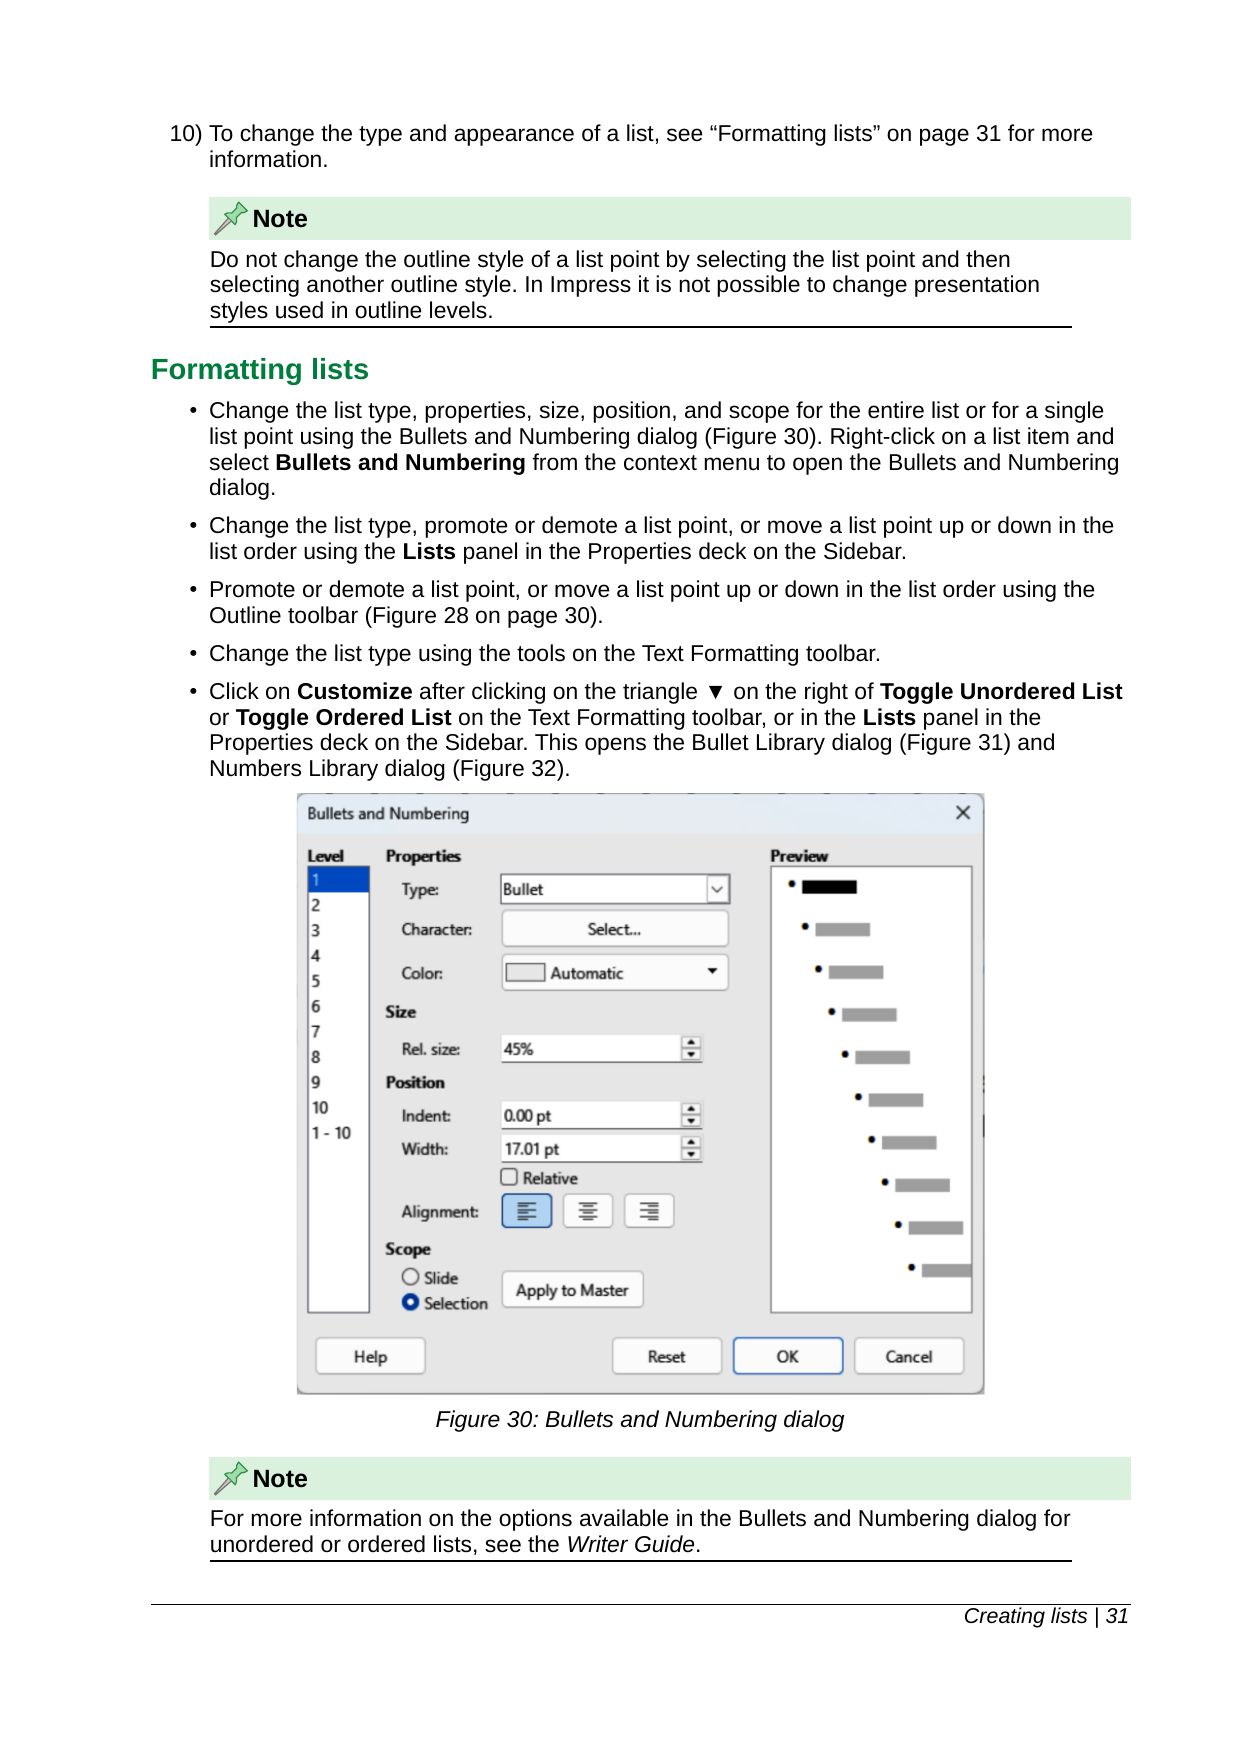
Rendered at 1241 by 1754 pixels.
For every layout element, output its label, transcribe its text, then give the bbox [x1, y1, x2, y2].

text For more information on the options available in the Bullets and Numbering dialog for unordered or ordered lists, see the Writer Guide. [209, 1506, 1072, 1562]
list Change the list type, properties, size, position, and scope for the entire list or for a single list point using the Bullets and Numbering dialog (Figure 30). Right‑click on a list item and select Bullets and Numbering from the context menu to open the Bullets and Numbering dialog. [209, 398, 1131, 501]
list Promote or demote a list point, or move a list point up or down in the list order using the Outline toolbar (Figure 28 on page 30). [209, 577, 1131, 628]
text Do not change the outline style of a list point by selecting the list point and then selecting another outline style. In Impress it is not possible to change presentation styles used in outline levels. [209, 246, 1072, 328]
list Change the list type, promote or demote a list point, or move a list point up or down in the list order using the Lists panel in the Properties deck on the Sidebar. [209, 513, 1131, 564]
list Click on Customize after clicking on the triangle ▼ on the right of Toggle Unordered List or Toggle Ordered List on the Text Formatting toolbar, or in the Lists panel in the Properties deck on the Sidebar. This opens the Bullet Library dialog (Figure 31) and Numbers Library dialog (Figure 32). [209, 679, 1131, 781]
subtitle Formatting lists [151, 353, 1131, 386]
list Change the list type using the tools on the Text Formatting toolbar. [209, 641, 1131, 666]
list To change the type and appearance of a list, see “Formatting lists” on page 31 for more information. [194, 121, 1131, 172]
picture [296, 793, 985, 1395]
subtitle Note [209, 1457, 1131, 1500]
text Figure 30: Bullets and Numbering dialog [297, 1407, 985, 1432]
subtitle Note [209, 197, 1131, 240]
